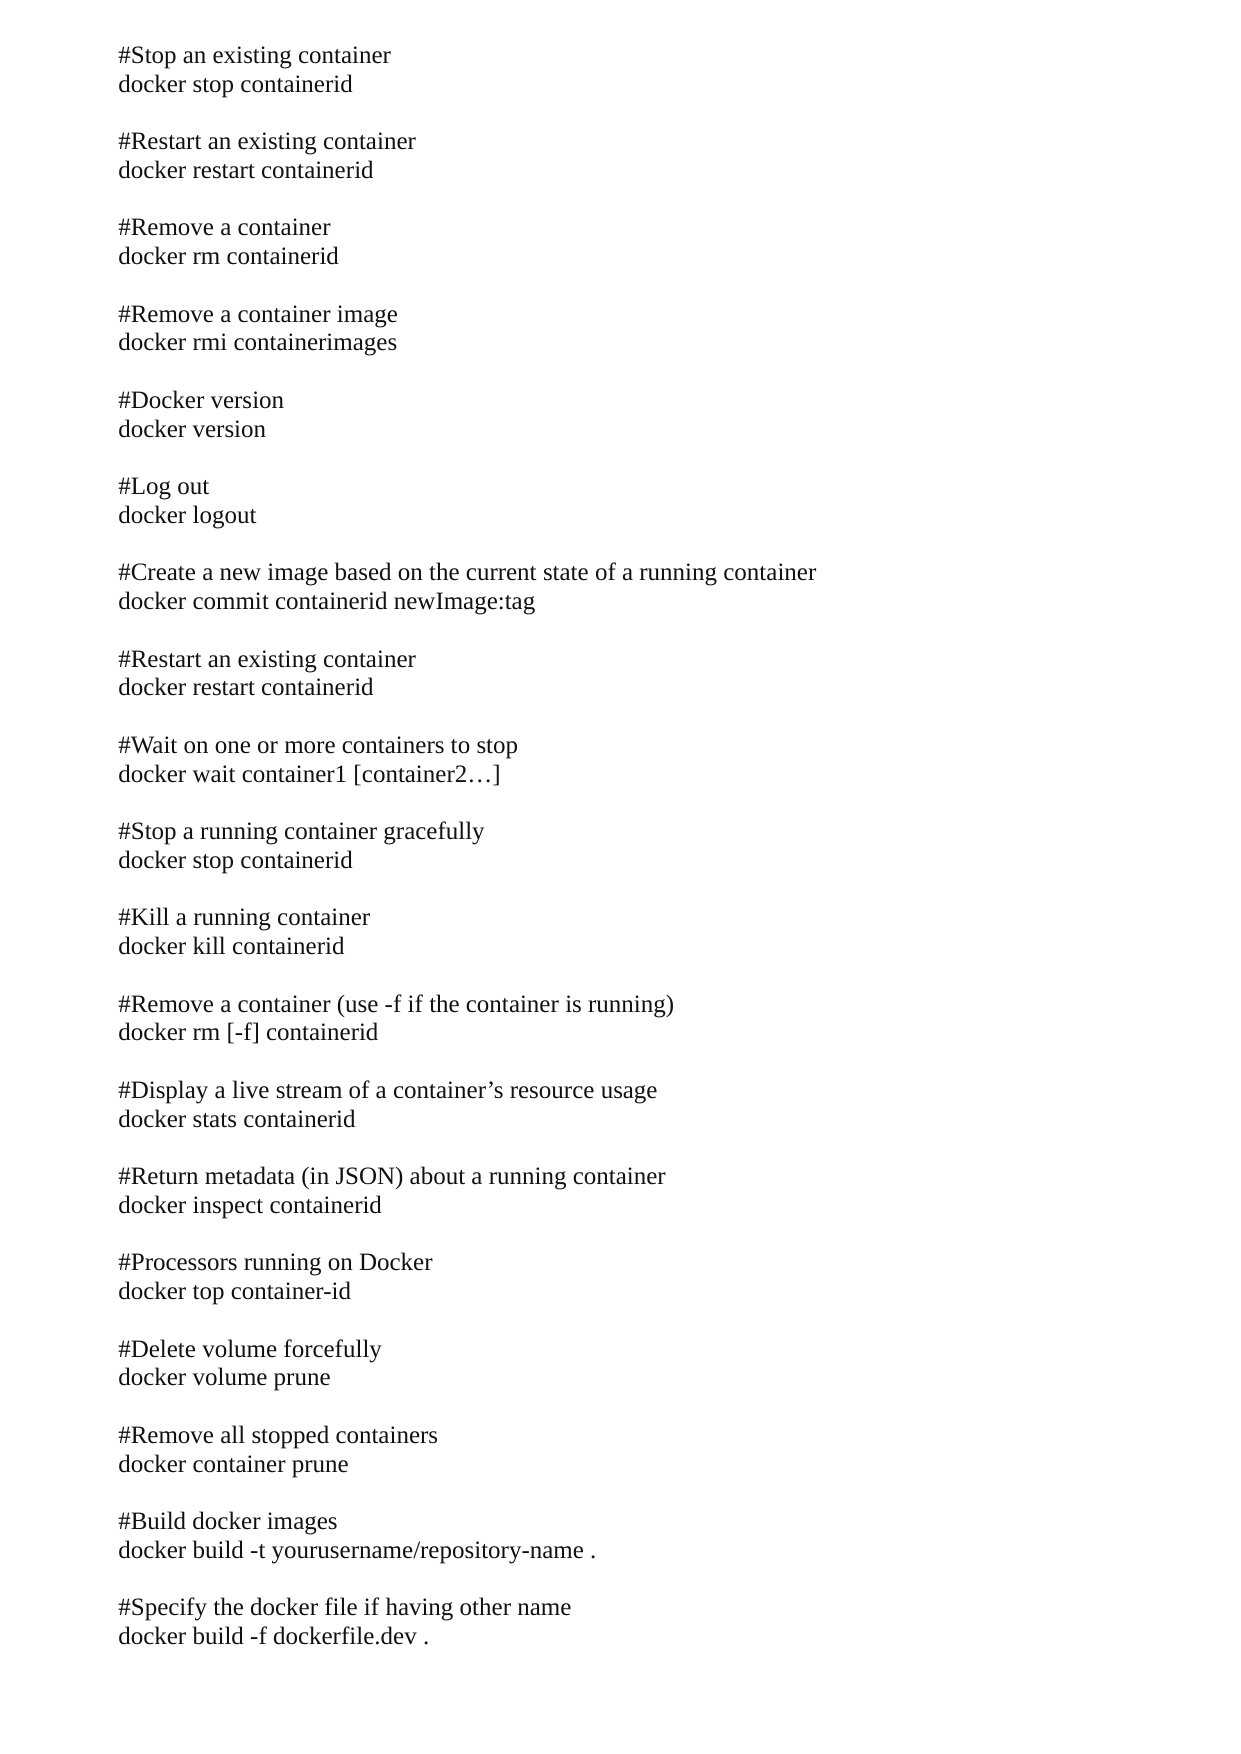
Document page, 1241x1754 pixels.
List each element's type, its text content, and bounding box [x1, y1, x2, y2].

text #Stop a running container gracefully [118, 816, 1229, 845]
text #Remove a container image [118, 299, 1229, 327]
text #Remove a container (use -f if the container is running) [118, 989, 1229, 1017]
text #Processors running on Docker [118, 1247, 1229, 1276]
text docker rmi containerimages [118, 327, 1229, 356]
text #Wait on one or more containers to stop [118, 730, 1229, 759]
text #Kill a running container [118, 902, 1229, 931]
text docker build -f dockerfile.dev . [118, 1621, 1229, 1650]
text #Return metadata (in JSON) about a running container [118, 1161, 1229, 1190]
text docker logout [118, 500, 1229, 529]
text docker stop containerid [118, 69, 1229, 97]
text #Docker version [118, 385, 1229, 414]
text docker stop containerid [118, 845, 1229, 874]
text #Display a live stream of a container’s resource usage [118, 1075, 1229, 1104]
text docker version [118, 414, 1229, 442]
text #Create a new image based on the current state of a running container [118, 557, 1229, 586]
text #Stop an existing container [118, 40, 1229, 69]
text #Restart an existing container [118, 126, 1229, 155]
text docker commit containerid newImage:tag [118, 586, 1229, 615]
text #Delete volume forcefully [118, 1334, 1229, 1362]
text docker volume prune [118, 1362, 1229, 1391]
text docker container prune [118, 1449, 1229, 1477]
text docker top container-id [118, 1276, 1229, 1305]
text docker rm containerid [118, 241, 1229, 270]
text docker build -t yourusername/repository-name . [118, 1535, 1229, 1564]
text docker restart containerid [118, 155, 1229, 184]
text docker restart containerid [118, 672, 1229, 701]
text #Remove a container [118, 212, 1229, 241]
text #Restart an existing container [118, 644, 1229, 672]
text docker kill containerid [118, 931, 1229, 960]
text #Remove all stopped containers [118, 1420, 1229, 1449]
text docker wait container1 [container2…] [118, 759, 1229, 787]
text #Specify the docker file if having other name [118, 1592, 1229, 1621]
text docker rm [-f] containerid [118, 1017, 1229, 1046]
text #Log out [118, 471, 1229, 500]
text #Build docker images [118, 1506, 1229, 1535]
text docker stats containerid [118, 1104, 1229, 1132]
text docker inspect containerid [118, 1190, 1229, 1219]
